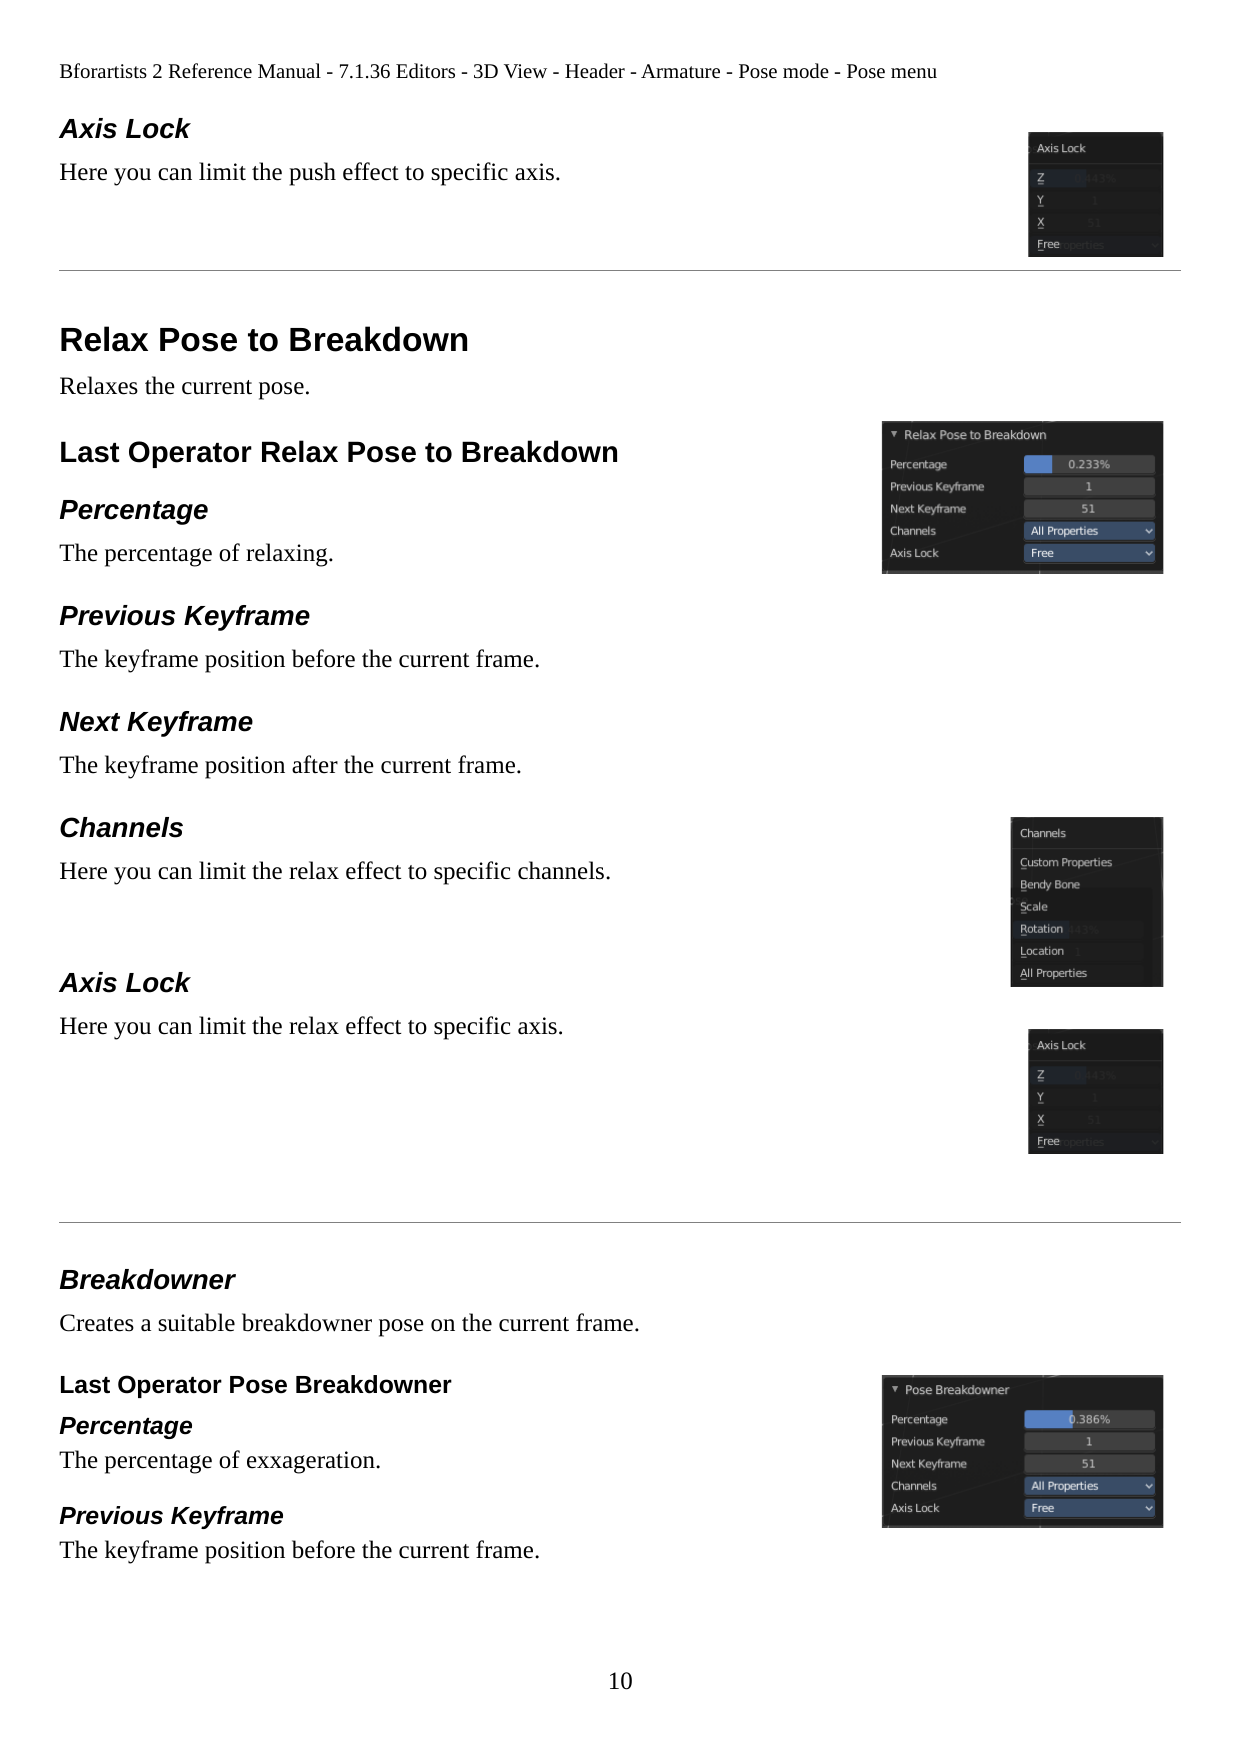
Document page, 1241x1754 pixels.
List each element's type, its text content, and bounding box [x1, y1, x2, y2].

subtitle Next Keyframe [59, 706, 1181, 737]
text The keyframe position before the current frame. [59, 1536, 1181, 1564]
subtitle Last Operator Relax Pose to Breakdown [59, 435, 881, 469]
subtitle Breakdowner [59, 1264, 1181, 1296]
subtitle [1164, 494, 1181, 526]
subtitle [1164, 1411, 1181, 1439]
text The keyframe position before the current frame. [59, 644, 1181, 673]
picture [881, 421, 1164, 574]
picture [1028, 1029, 1164, 1154]
picture [1010, 817, 1164, 987]
text The percentage of relaxing. [59, 538, 881, 567]
picture [1028, 132, 1164, 257]
text The keyframe position after the current frame. [59, 750, 1181, 779]
text Relaxes the current pose. [59, 371, 1181, 400]
picture [881, 1375, 1164, 1528]
subtitle Previous Keyframe [59, 1501, 1181, 1529]
subtitle Last Operator Pose Breakdowner [59, 1370, 1181, 1398]
text The percentage of exxageration. [59, 1446, 881, 1474]
subtitle Channels [59, 811, 1181, 843]
subtitle Axis Lock [59, 966, 1181, 998]
subtitle Axis Lock [59, 113, 1181, 144]
text Creates a suitable breakdowner pose on the current frame. [59, 1308, 1181, 1337]
subtitle Percentage [59, 494, 881, 526]
text Here you can limit the push effect to specific axis. [59, 157, 1028, 186]
subtitle Previous Keyframe [59, 599, 1181, 631]
text Here you can limit the relax effect to specific channels. [59, 856, 1010, 884]
subtitle Percentage [59, 1411, 881, 1439]
subtitle Relax Pose to Breakdown [59, 320, 1181, 359]
text Here you can limit the relax effect to specific axis. [59, 1011, 1181, 1039]
